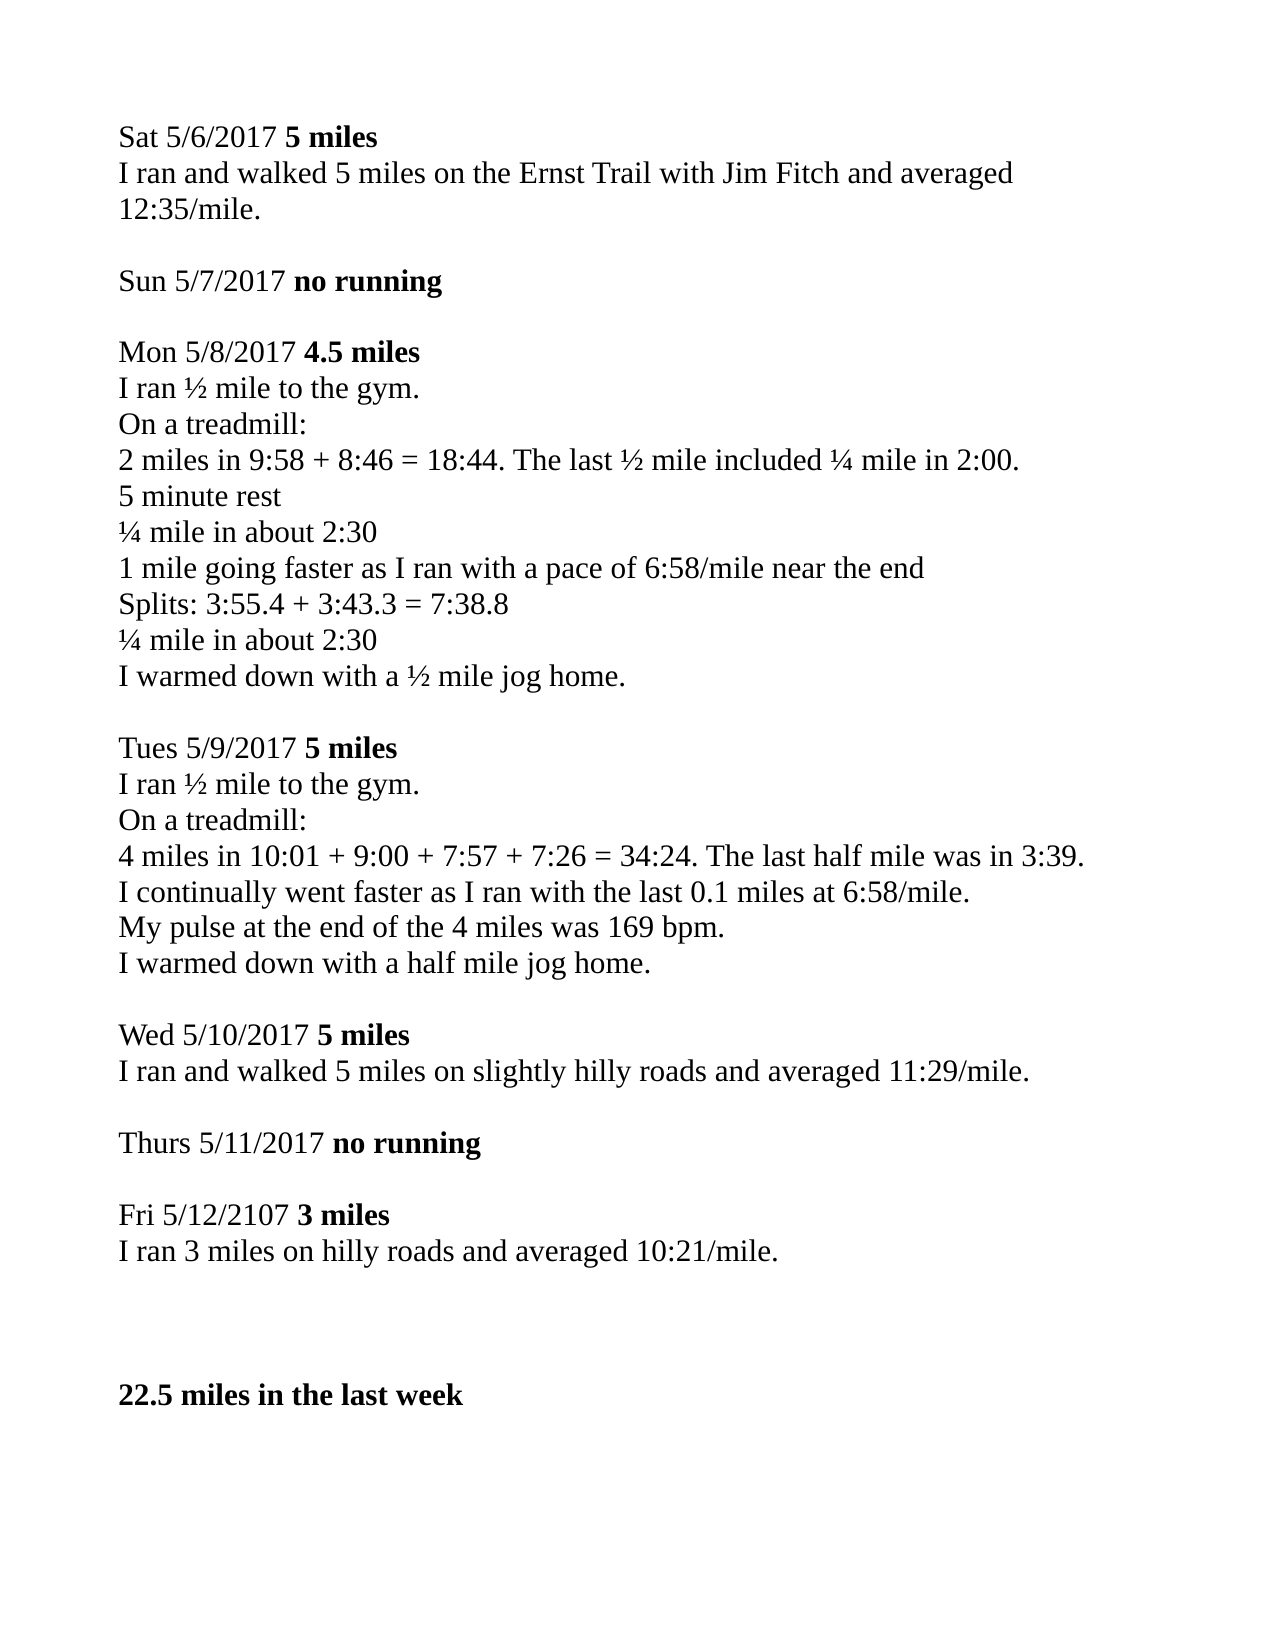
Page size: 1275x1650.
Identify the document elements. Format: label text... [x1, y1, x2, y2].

text On a treadmill: [118, 801, 1157, 837]
text I ran and walked 5 miles on the Ernst Trail with Jim Fitch and averaged 12:35/mile. [118, 154, 1157, 226]
text Thurs 5/11/2017 no running [118, 1124, 1157, 1160]
text Sat 5/6/2017 5 miles [118, 118, 1157, 154]
text I warmed down with a half mile jog home. [118, 945, 1157, 981]
text I warmed down with a ½ mile jog home. [118, 657, 1157, 693]
text I continually went faster as I ran with the last 0.1 miles at 6:58/mile. [118, 873, 1157, 909]
text Wed 5/10/2017 5 miles [118, 1017, 1157, 1052]
text Tues 5/9/2017 5 miles [118, 729, 1157, 765]
text 1 mile going faster as I ran with a pace of 6:58/mile near the end [118, 549, 1157, 585]
text On a treadmill: [118, 406, 1157, 442]
text Mon 5/8/2017 4.5 miles [118, 334, 1157, 370]
text I ran and walked 5 miles on slightly hilly roads and averaged 11:29/mile. [118, 1052, 1157, 1088]
text 5 minute rest [118, 477, 1157, 513]
text Sun 5/7/2017 no running [118, 262, 1157, 298]
text I ran ½ mile to the gym. [118, 765, 1157, 801]
text Fri 5/12/2107 3 miles [118, 1196, 1157, 1232]
text My pulse at the end of the 4 miles was 169 bpm. [118, 909, 1157, 945]
text 22.5 miles in the last week [118, 1376, 1157, 1412]
text I ran ½ mile to the gym. [118, 370, 1157, 406]
text Splits: 3:55.4 + 3:43.3 = 7:38.8 [118, 585, 1157, 621]
text 2 miles in 9:58 + 8:46 = 18:44. The last ½ mile included ¼ mile in 2:00. [118, 442, 1157, 477]
text ¼ mile in about 2:30 [118, 621, 1157, 657]
text ¼ mile in about 2:30 [118, 513, 1157, 549]
text I ran 3 miles on hilly roads and averaged 10:21/mile. [118, 1232, 1157, 1268]
text 4 miles in 10:01 + 9:00 + 7:57 + 7:26 = 34:24. The last half mile was in 3:39. [118, 837, 1157, 873]
